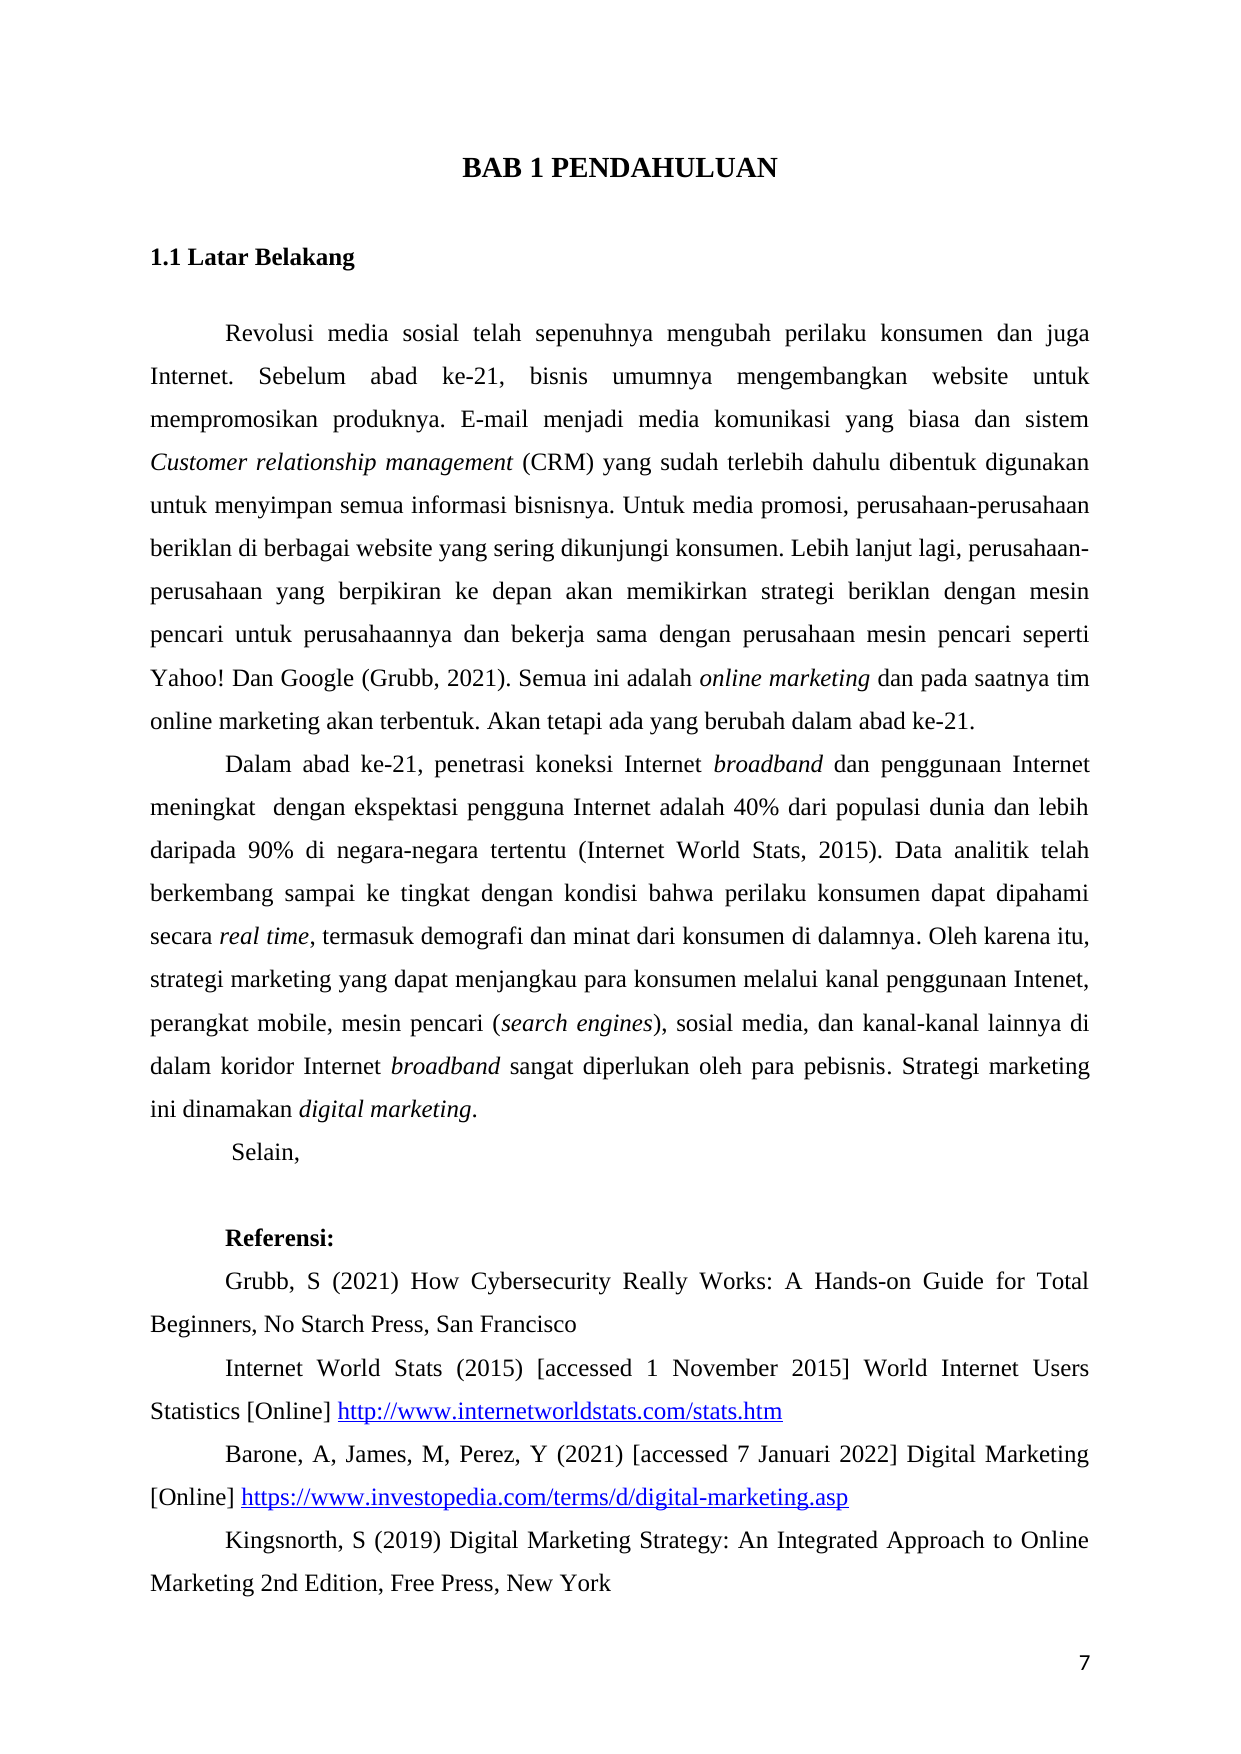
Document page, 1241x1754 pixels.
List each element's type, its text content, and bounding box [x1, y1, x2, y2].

text Grubb, S (2021) How Cybersecurity Really Works: A Hands-on Guide for Total Beginners, No Starch Press, San Francisco [150, 1266, 1090, 1338]
text Dalam abad ke-21, penetrasi koneksi Internet broadband dan penggunaan Internet meningkat dengan ekspektasi pengguna Internet adalah 40% dari populasi dunia dan lebih daripada 90% di negara-negara tertentu (Internet World Stats, 2015). Data analitik telah berkembang sampai ke tingkat dengan kondisi bahwa perilaku konsumen dapat dipahami secara real time, termasuk demografi dan minat dari konsumen di dalamnya. Oleh karena itu, strategi marketing yang dapat menjangkau para konsumen melalui kanal penggunaan Intenet, perangkat mobile, mesin pencari (search engines), sosial media, dan kanal-kanal lainnya di dalam koridor Internet broadband sangat diperlukan oleh para pebisnis. Strategi marketing ini dinamakan digital marketing. [150, 749, 1090, 1123]
subtitle BAB 1 PENDAHULUAN [150, 150, 1090, 183]
text Internet World Stats (2015) [accessed 1 November 2015] World Internet Users Statistics [Online] http://www.internetworldstats.com/stats.htm [150, 1353, 1090, 1424]
text Kingsnorth, S (2019) Digital Marketing Strategy: An Integrated Approach to Online Marketing 2nd Edition, Free Press, New York [150, 1525, 1090, 1597]
text Revolusi media sosial telah sepenuhnya mengubah perilaku konsumen dan juga Internet. Sebelum abad ke-21, bisnis umumnya mengembangkan website untuk mempromosikan produknya. E-mail menjadi media komunikasi yang biasa dan sistem Customer relationship management (CRM) yang sudah terlebih dahulu dibentuk digunakan untuk menyimpan semua informasi bisnisnya. Untuk media promosi, perusahaan-perusahaan beriklan di berbagai website yang sering dikunjungi konsumen. Lebih lanjut lagi, perusahaan-perusahaan yang berpikiran ke depan akan memikirkan strategi beriklan dengan mesin pencari untuk perusahaannya dan bekerja sama dengan perusahaan mesin pencari seperti Yahoo! Dan Google (Grubb, 2021). Semua ini adalah online marketing dan pada saatnya tim online marketing akan terbentuk. Akan tetapi ada yang berubah dalam abad ke-21. [150, 318, 1090, 734]
text Barone, A, James, M, Perez, Y (2021) [accessed 7 Januari 2022] Digital Marketing [Online] https://www.investopedia.com/terms/d/digital-marketing.asp [150, 1439, 1090, 1511]
subtitle 1.1 Latar Belakang [150, 242, 1090, 270]
text Selain, [150, 1137, 1090, 1166]
text Referensi: [150, 1223, 1090, 1252]
